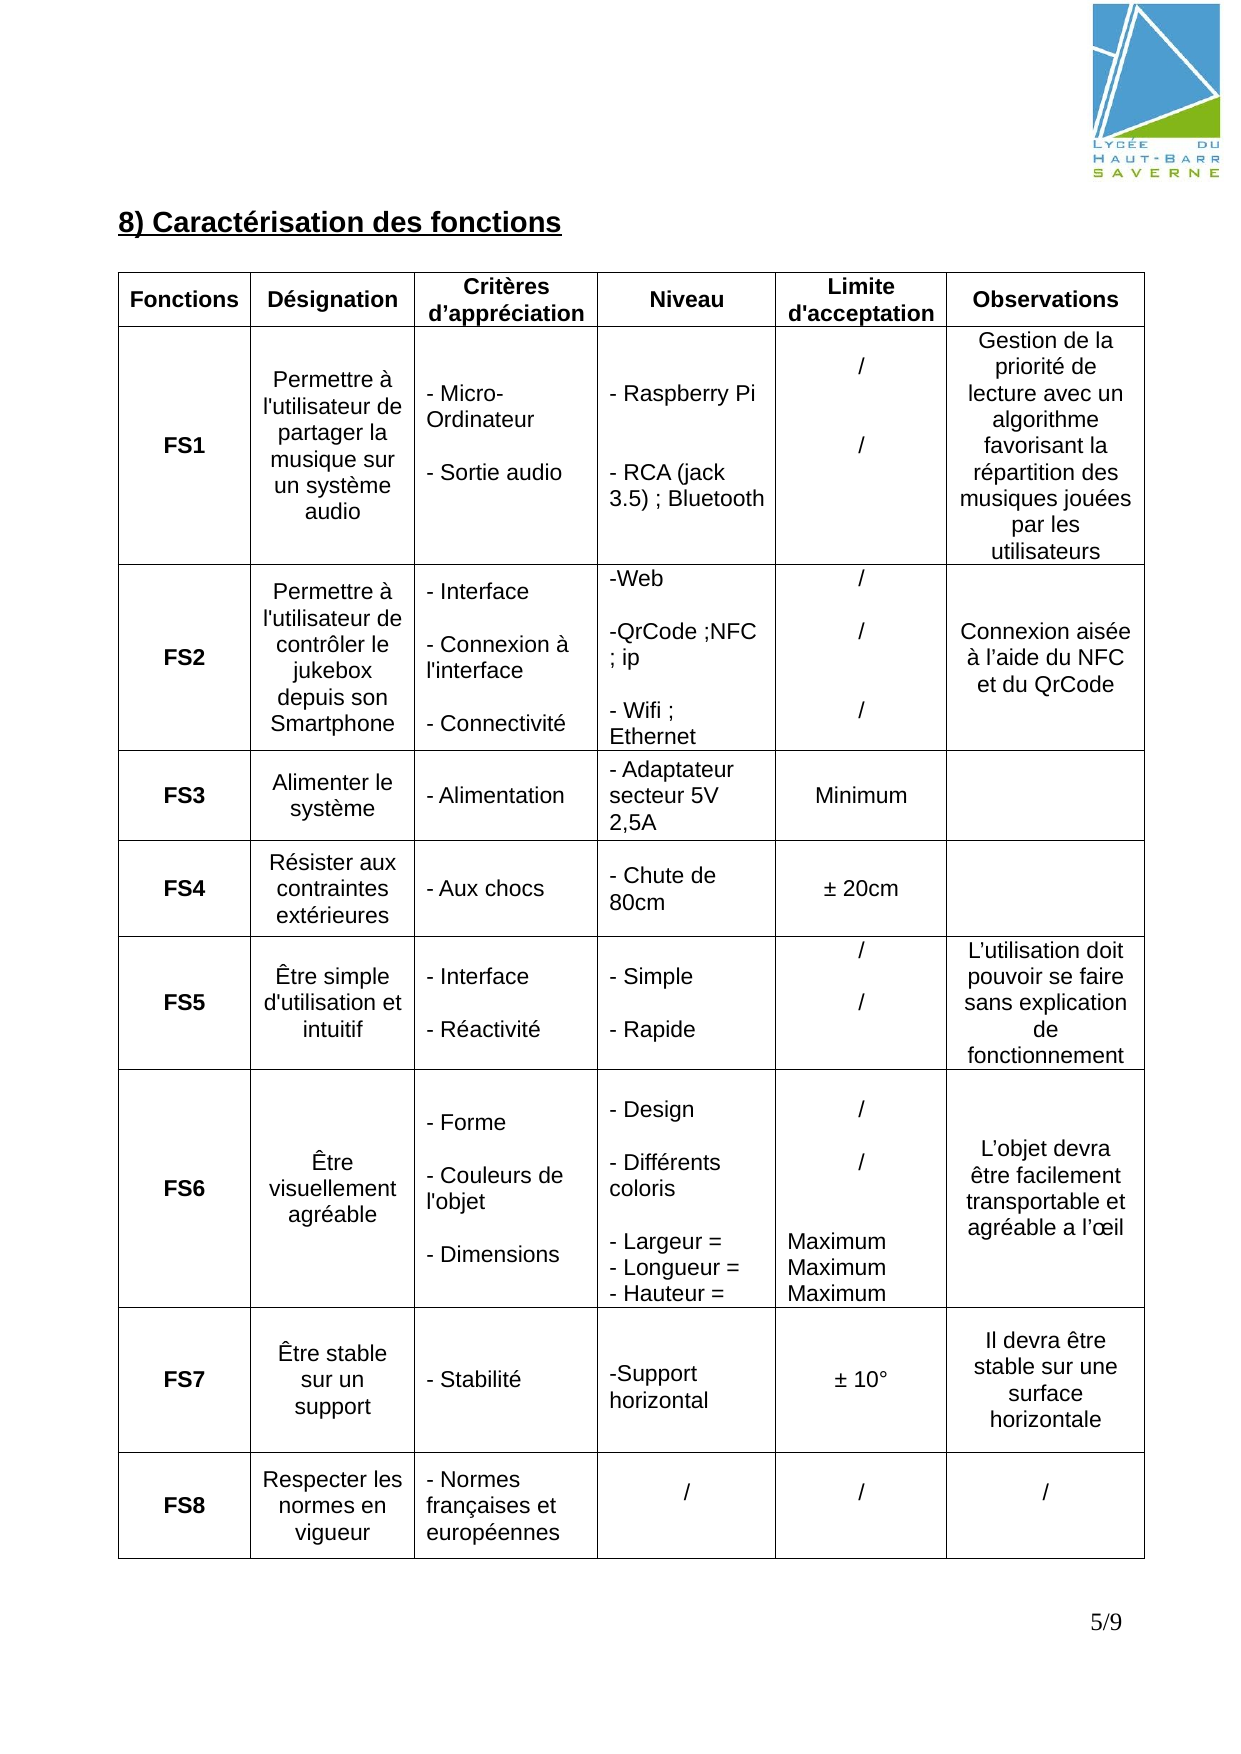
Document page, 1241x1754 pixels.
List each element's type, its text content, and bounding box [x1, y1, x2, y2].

table_cell - Micro-Ordinateur - Sortie audio [415, 327, 597, 564]
table_cell FS8 [119, 1453, 250, 1558]
table_header Fonctions [119, 273, 250, 326]
table_cell / [947, 1453, 1144, 1558]
table_header Niveau [598, 273, 775, 326]
table_cell - Chute de 80cm [598, 841, 775, 936]
table_cell FS6 [119, 1070, 250, 1307]
table_cell FS1 [119, 327, 250, 564]
table_cell ± 10° [776, 1308, 946, 1452]
table_cell -Support horizontal [598, 1308, 775, 1452]
table_cell Être visuellement agréable [251, 1070, 414, 1307]
table_cell - Aux chocs [415, 841, 597, 936]
table_cell FS4 [119, 841, 250, 936]
table_cell - Interface - Connexion à l'interface - Connectivité [415, 565, 597, 750]
table_cell / / Maximum Maximum Maximum [776, 1070, 946, 1307]
table_cell Gestion de la priorité de lecture avec un algorithme favorisant la répartition des musiques jouées par les utilisateurs [947, 327, 1144, 564]
table_cell FS3 [119, 751, 250, 840]
table_cell Minimum [776, 751, 946, 840]
table_header Limite d'acceptation [776, 273, 946, 326]
picture [1087, 0, 1224, 185]
table_header Désignation [251, 273, 414, 326]
table_cell - Adaptateur secteur 5V 2,5A [598, 751, 775, 840]
table_cell Résister aux contraintes extérieures [251, 841, 414, 936]
table_cell / / [776, 937, 946, 1068]
table_cell Être simple d'utilisation et intuitif [251, 937, 414, 1068]
table_cell - Interface - Réactivité [415, 937, 597, 1068]
table_cell -Web -QrCode ;NFC ; ip - Wifi ; Ethernet [598, 565, 775, 750]
table_cell - Alimentation [415, 751, 597, 840]
table_header Observations [947, 273, 1144, 326]
table_cell FS2 [119, 565, 250, 750]
table_cell Alimenter le système [251, 751, 414, 840]
table_cell - Simple - Rapide [598, 937, 775, 1068]
table_cell ± 20cm [776, 841, 946, 936]
table_cell Connexion aisée à l’aide du NFC et du QrCode [947, 565, 1144, 750]
table_cell Il devra être stable sur une surface horizontale [947, 1308, 1144, 1452]
table_cell - Raspberry Pi - RCA (jack 3.5) ; Bluetooth [598, 327, 775, 564]
table_cell Permettre à l'utilisateur de contrôler le jukebox depuis son Smartphone [251, 565, 414, 750]
table_cell - Forme - Couleurs de l'objet - Dimensions [415, 1070, 597, 1307]
text 8) Caractérisation des fonctions [118, 205, 1122, 239]
table_cell L’utilisation doit pouvoir se faire sans explication de fonctionnement [947, 937, 1144, 1068]
table_cell - Normes françaises et européennes [415, 1453, 597, 1558]
table_cell FS5 [119, 937, 250, 1068]
table_cell Être stable sur un support [251, 1308, 414, 1452]
table_cell / / [776, 327, 946, 564]
table_cell [947, 751, 1144, 840]
table_cell L’objet devra être facilement transportable et agréable a l’œil [947, 1070, 1144, 1307]
table_cell - Stabilité [415, 1308, 597, 1452]
table_cell Respecter les normes en vigueur [251, 1453, 414, 1558]
table_cell Permettre à l'utilisateur de partager la musique sur un système audio [251, 327, 414, 564]
table_cell / [776, 1453, 946, 1558]
table_cell - Design - Différents coloris - Largeur = - Longueur = - Hauteur = [598, 1070, 775, 1307]
table_cell / [598, 1453, 775, 1558]
table_cell / / / [776, 565, 946, 750]
table_cell [947, 841, 1144, 936]
table_header Critères d’appréciation [415, 273, 597, 326]
table_cell FS7 [119, 1308, 250, 1452]
